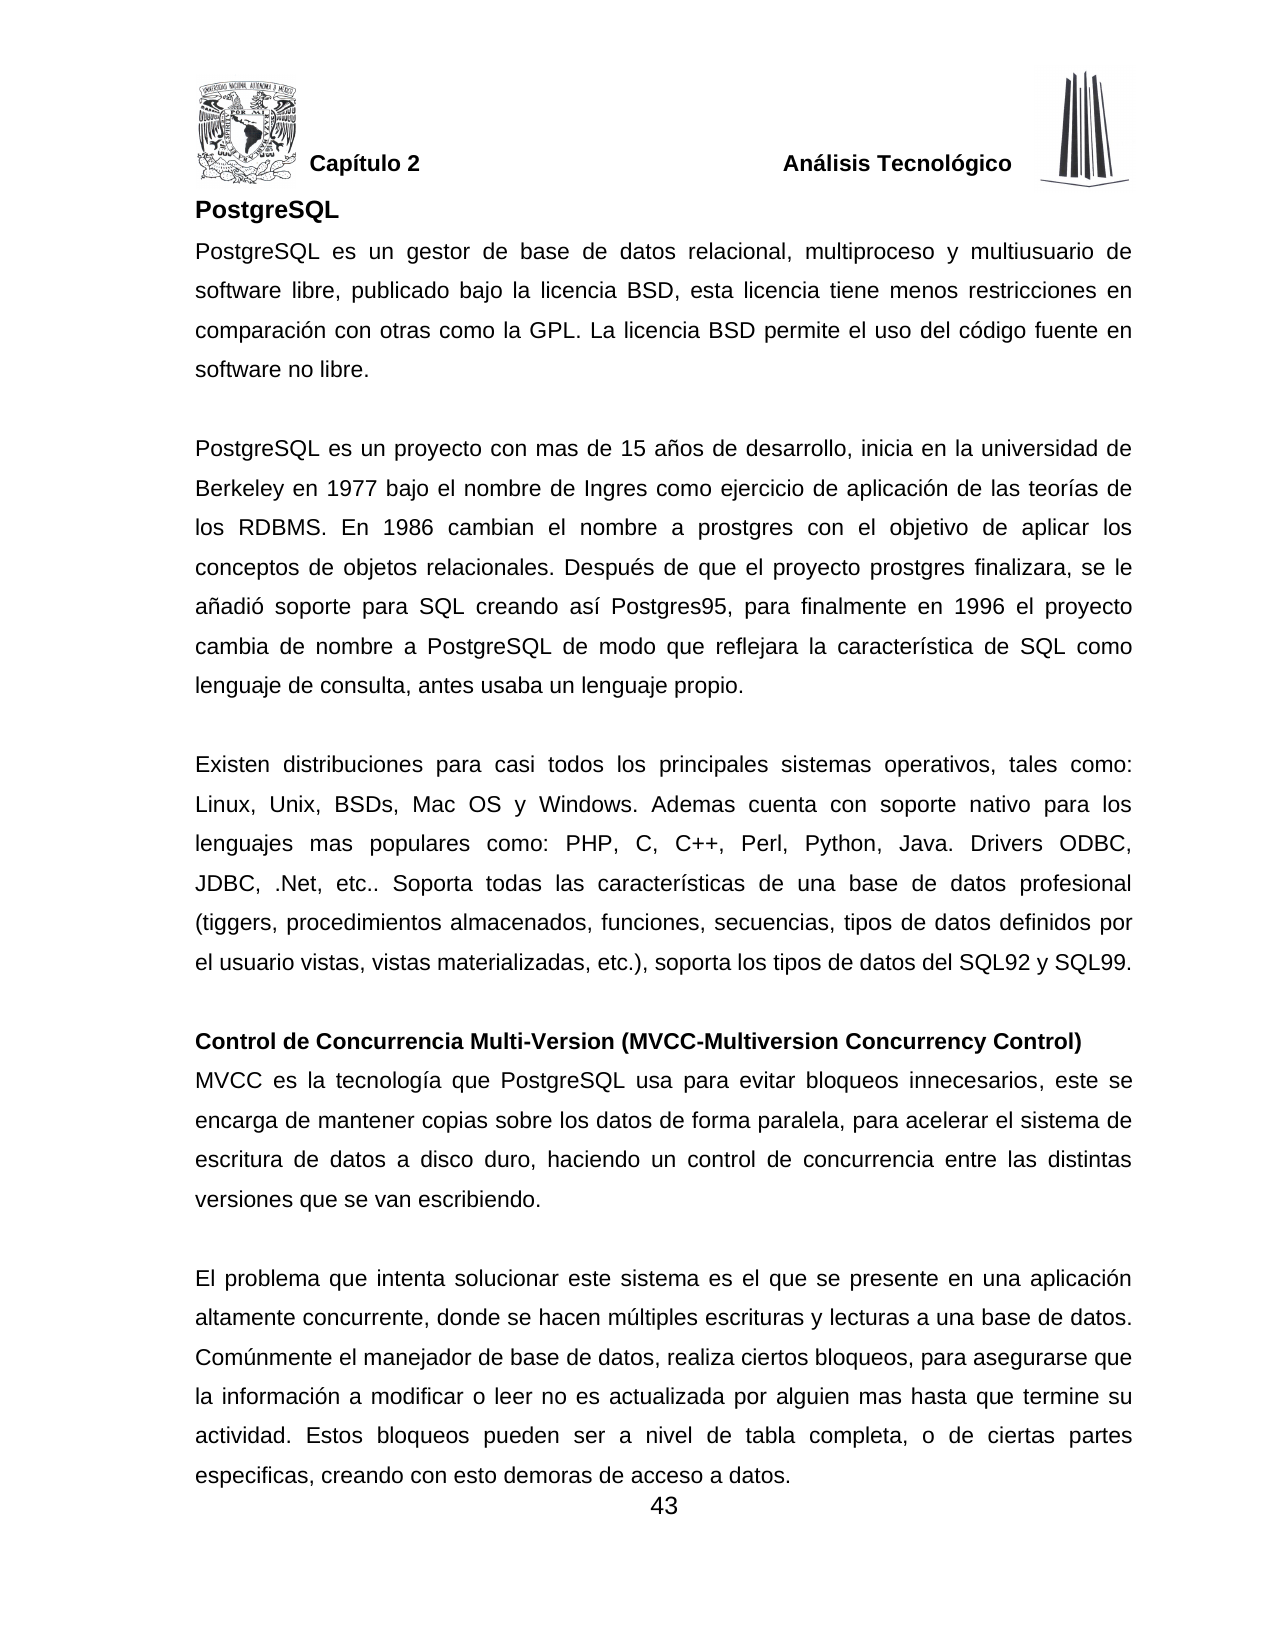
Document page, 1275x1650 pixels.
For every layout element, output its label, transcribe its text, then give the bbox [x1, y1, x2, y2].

picture [1034, 65, 1136, 193]
text PostgreSQL es un gestor de base de datos relacional, multiproceso y multiusuario de software libre, publicado bajo la licencia BSD, esta licencia tiene menos restricciones en comparación con otras como la GPL. La licencia BSD permite el uso del código fuente en software no libre. [195, 238, 1133, 383]
text MVCC es la tecnología que PostgreSQL usa para evitar bloqueos innecesarios, este se encarga de mantener copias sobre los datos de forma paralela, para acelerar el sistema de escritura de datos a disco duro, haciendo un control de concurrencia entre las distintas versiones que se van escribiendo. [195, 1067, 1133, 1212]
text El problema que intenta solucionar este sistema es el que se presente en una aplicación altamente concurrente, donde se hacen múltiples escrituras y lecturas a una base de datos. Comúnmente el manejador de base de datos, realiza ciertos bloqueos, para asegurarse que la información a modificar o leer no es actualizada por alguien mas hasta que termine su actividad. Estos bloqueos pueden ser a nivel de tabla completa, o de ciertas partes especificas, creando con esto demoras de acceso a datos. [195, 1264, 1133, 1488]
text PostgreSQL [195, 195, 1133, 224]
text Control de Concurrencia Multi-Version (MVCC-Multiversion Concurrency Control) [195, 1028, 1133, 1054]
text Existen distribuciones para casi todos los principales sistemas operativos, tales como: Linux, Unix, BSDs, Mac OS y Windows. Ademas cuenta con soporte nativo para los lenguajes mas populares como: PHP, C, C++, Perl, Python, Java. Drivers ODBC, JDBC, .Net, etc.. Soporta todas las características de una base de datos profesional (tiggers, procedimientos almacenados, funciones, secuencias, tipos de datos definidos por el usuario vistas, vistas materializadas, etc.), soporta los tipos de datos del SQL92 y SQL99. [195, 751, 1133, 975]
text PostgreSQL es un proyecto con mas de 15 años de desarrollo, inicia en la universidad de Berkeley en 1977 bajo el nombre de Ingres como ejercicio de aplicación de las teorías de los RDBMS. En 1986 cambian el nombre a prostgres con el objetivo de aplicar los conceptos de objetos relacionales. Después de que el proyecto prostgres finalizara, se le añadió soporte para SQL creando así Postgres95, para finalmente en 1996 el proyecto cambia de nombre a PostgreSQL de modo que reflejara la característica de SQL como lenguaje de consulta, antes usaba un lenguaje propio. [195, 435, 1133, 699]
